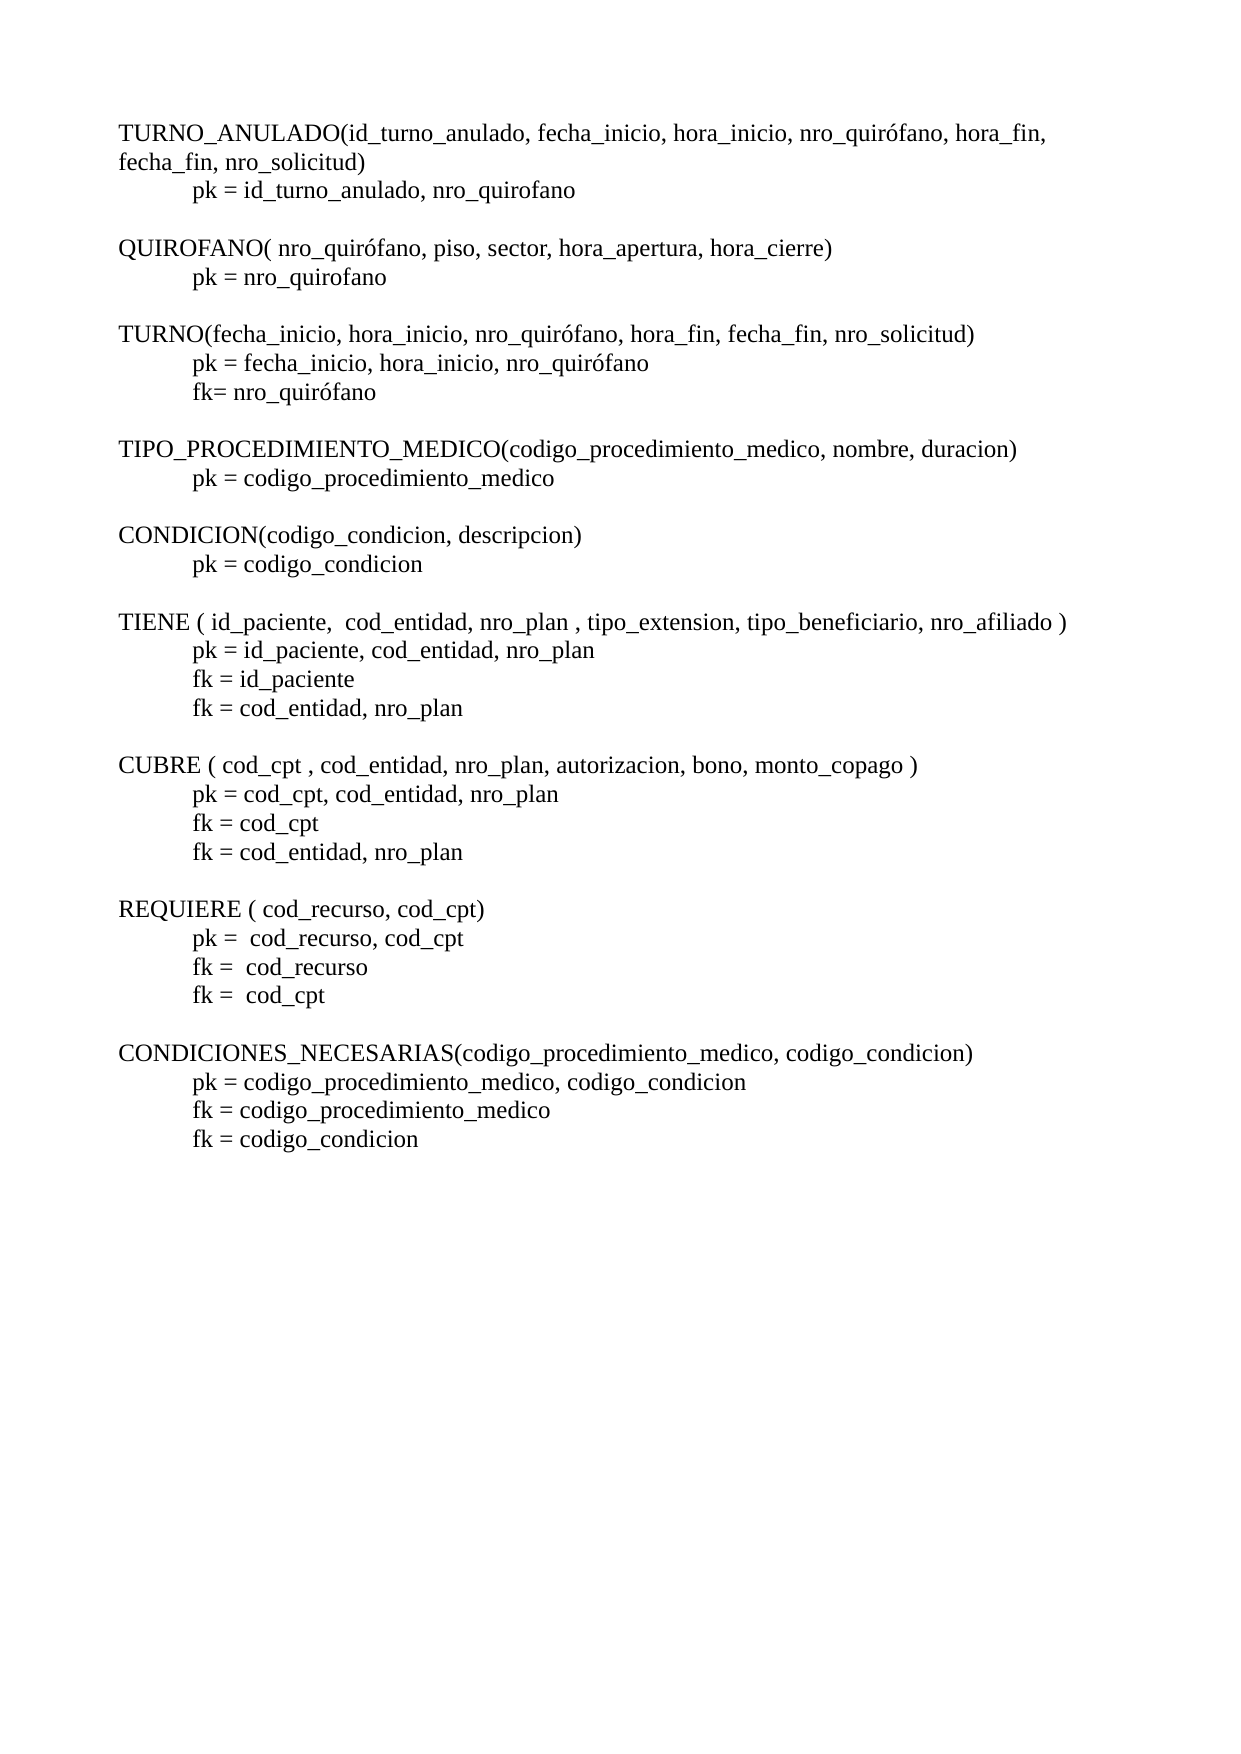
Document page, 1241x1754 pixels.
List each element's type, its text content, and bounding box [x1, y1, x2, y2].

text QUIROFANO( nro_quirófano, piso, sector, hora_apertura, hora_cierre) [118, 233, 1122, 262]
text pk = nro_quirofano [118, 262, 1122, 291]
text CONDICIONES_NECESARIAS(codigo_procedimiento_medico, codigo_condicion) [118, 1038, 1122, 1067]
text fk = id_paciente [118, 664, 1122, 693]
text fk = codigo_condicion [118, 1124, 1122, 1153]
text pk = codigo_condicion [118, 549, 1122, 578]
text fk = codigo_procedimiento_medico [118, 1096, 1122, 1124]
text TIENE ( id_paciente, cod_entidad, nro_plan , tipo_extension, tipo_beneficiario, nro_afiliado ) [118, 607, 1122, 636]
text fk = cod_cpt [118, 981, 1122, 1009]
text CONDICION(codigo_condicion, descripcion) [118, 521, 1122, 549]
text fk = cod_recurso [118, 952, 1122, 981]
text fk = cod_cpt [118, 808, 1122, 837]
text pk = codigo_procedimiento_medico, codigo_condicion [118, 1067, 1122, 1096]
text pk = cod_recurso, cod_cpt [118, 923, 1122, 952]
text pk = id_turno_anulado, nro_quirofano [118, 176, 1122, 204]
text REQUIERE ( cod_recurso, cod_cpt) [118, 894, 1122, 923]
text pk = cod_cpt, cod_entidad, nro_plan [118, 779, 1122, 808]
text TURNO_ANULADO(id_turno_anulado, fecha_inicio, hora_inicio, nro_quirófano, hora_fin, fecha_fin, nro_solicitud) [118, 118, 1122, 176]
text CUBRE ( cod_cpt , cod_entidad, nro_plan, autorizacion, bono, monto_copago ) [118, 751, 1122, 779]
text fk = cod_entidad, nro_plan [118, 693, 1122, 722]
text TURNO(fecha_inicio, hora_inicio, nro_quirófano, hora_fin, fecha_fin, nro_solicitud) [118, 319, 1122, 348]
text pk = fecha_inicio, hora_inicio, nro_quirófano [118, 348, 1122, 377]
text TIPO_PROCEDIMIENTO_MEDICO(codigo_procedimiento_medico, nombre, duracion) [118, 434, 1122, 463]
text fk= nro_quirófano [118, 377, 1122, 406]
text fk = cod_entidad, nro_plan [118, 837, 1122, 866]
text pk = codigo_procedimiento_medico [118, 463, 1122, 492]
text pk = id_paciente, cod_entidad, nro_plan [118, 636, 1122, 664]
